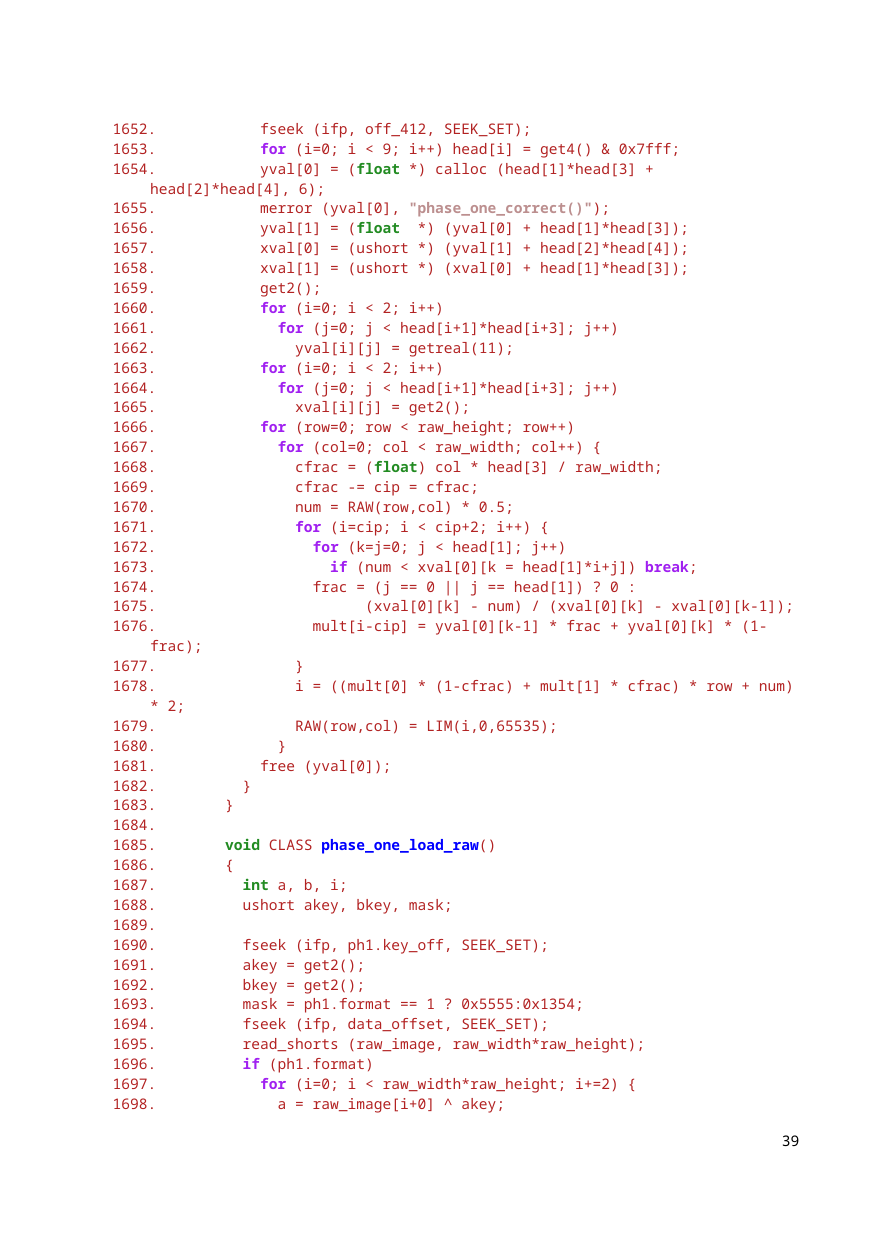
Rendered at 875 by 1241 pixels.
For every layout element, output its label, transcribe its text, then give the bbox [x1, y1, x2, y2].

list for (j=0; j < head[i+1]*head[i+3]; j++) [112, 377, 799, 397]
list fseek (ifp, data_offset, SEEK_SET); [112, 1014, 799, 1034]
list for (i=cip; i < cip+2; i++) { [112, 517, 799, 537]
list akey = get2(); [112, 954, 799, 974]
list i = ((mult[0] * (1-cfrac) + mult[1] * cfrac) * row + num) * 2; [112, 676, 799, 716]
list yval[1] = (float *) (yval[0] + head[1]*head[3]); [112, 218, 799, 238]
list int a, b, i; [112, 875, 799, 895]
list } [112, 736, 799, 755]
list free (yval[0]); [112, 755, 799, 775]
list cfrac -= cip = cfrac; [112, 477, 799, 497]
list { [112, 855, 799, 875]
list for (col=0; col < raw_width; col++) { [112, 437, 799, 457]
list fseek (ifp, off_412, SEEK_SET); [112, 119, 799, 139]
list void CLASS phase_one_load_raw() [112, 835, 799, 855]
list for (i=0; i < 2; i++) [112, 298, 799, 318]
list for (i=0; i < raw_width*raw_height; i+=2) { [112, 1074, 799, 1094]
list for (k=j=0; j < head[1]; j++) [112, 537, 799, 556]
list xval[1] = (ushort *) (xval[0] + head[1]*head[3]); [112, 258, 799, 278]
list mask = ph1.format == 1 ? 0x5555:0x1354; [112, 994, 799, 1014]
list read_shorts (raw_image, raw_width*raw_height); [112, 1034, 799, 1054]
list } [112, 656, 799, 676]
list xval[0] = (ushort *) (yval[1] + head[2]*head[4]); [112, 238, 799, 258]
list RAW(row,col) = LIM(i,0,65535); [112, 716, 799, 736]
list bkey = get2(); [112, 974, 799, 994]
list get2(); [112, 278, 799, 298]
list num = RAW(row,col) * 0.5; [112, 497, 799, 517]
list for (row=0; row < raw_height; row++) [112, 417, 799, 437]
list if (num < xval[0][k = head[1]*i+j]) break; [112, 556, 799, 576]
list xval[i][j] = get2(); [112, 397, 799, 417]
list if (ph1.format) [112, 1054, 799, 1074]
list ushort akey, bkey, mask; [112, 895, 799, 914]
list (xval[0][k] - num) / (xval[0][k] - xval[0][k-1]); [112, 596, 799, 616]
list fseek (ifp, ph1.key_off, SEEK_SET); [112, 934, 799, 954]
list frac = (j == 0 || j == head[1]) ? 0 : [112, 576, 799, 596]
list cfrac = (float) col * head[3] / raw_width; [112, 457, 799, 477]
list mult[i-cip] = yval[0][k-1] * frac + yval[0][k] * (1-frac); [112, 616, 799, 656]
list for (i=0; i < 2; i++) [112, 357, 799, 377]
list yval[0] = (float *) calloc (head[1]*head[3] + head[2]*head[4], 6); [112, 158, 799, 198]
list for (j=0; j < head[i+1]*head[i+3]; j++) [112, 318, 799, 338]
list a = raw_image[i+0] ^ akey; [112, 1094, 799, 1113]
list } [112, 775, 799, 795]
list merror (yval[0], "phase_one_correct()"); [112, 198, 799, 218]
list yval[i][j] = getreal(11); [112, 338, 799, 357]
list for (i=0; i < 9; i++) head[i] = get4() & 0x7fff; [112, 139, 799, 158]
list } [112, 795, 799, 815]
